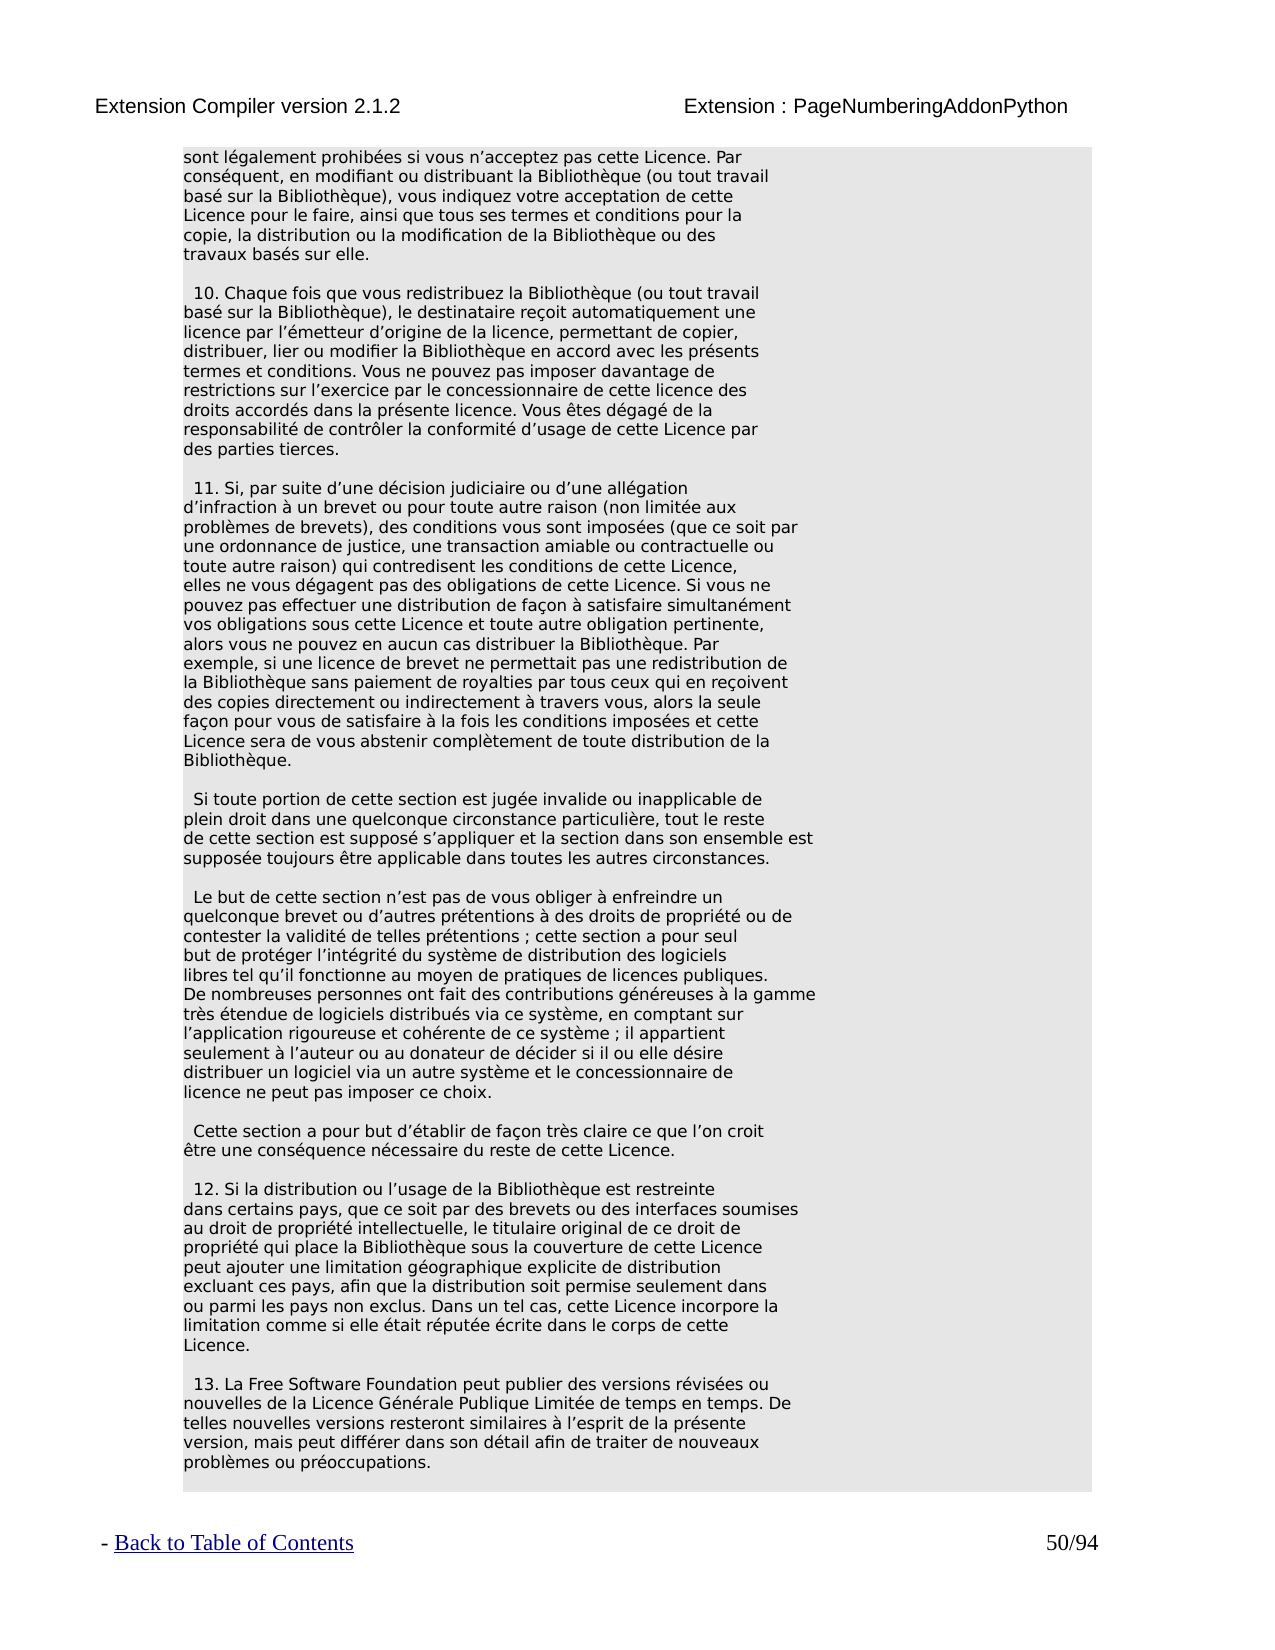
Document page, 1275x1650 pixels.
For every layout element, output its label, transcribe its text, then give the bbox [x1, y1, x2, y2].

text but de protéger l’intégrité du système de distribution des logiciels [183, 946, 1092, 966]
text Licence. [183, 1336, 1092, 1355]
text Si toute portion de cette section est jugée invalide ou inapplicable de [183, 790, 1092, 810]
text alors vous ne pouvez en aucun cas distribuer la Bibliothèque. Par [183, 634, 1092, 654]
text excluant ces pays, afin que la distribution soit permise seulement dans [183, 1277, 1092, 1297]
text 10. Chaque fois que vous redistribuez la Bibliothèque (ou tout travail [183, 284, 1092, 303]
text Licence sera de vous abstenir complètement de toute distribution de la [183, 732, 1092, 751]
text travaux basés sur elle. [183, 245, 1092, 264]
text version, mais peut différer dans son détail afin de traiter de nouveaux [183, 1433, 1092, 1453]
text basé sur la Bibliothèque), le destinataire reçoit automatiquement une [183, 303, 1092, 323]
text Cette section a pour but d’établir de façon très claire ce que l’on croit [183, 1121, 1092, 1141]
text toute autre raison) qui contredisent les conditions de cette Licence, [183, 557, 1092, 576]
text basé sur la Bibliothèque), vous indiquez votre acceptation de cette [183, 186, 1092, 206]
text une ordonnance de justice, une transaction amiable ou contractuelle ou [183, 537, 1092, 557]
text 13. La Free Software Foundation peut publier des versions révisées ou [183, 1375, 1092, 1394]
text exemple, si une licence de brevet ne permettait pas une redistribution de [183, 654, 1092, 673]
text Licence pour le faire, ainsi que tous ses termes et conditions pour la [183, 206, 1092, 225]
text très étendue de logiciels distribués via ce système, en comptant sur [183, 1004, 1092, 1024]
text Le but de cette section n’est pas de vous obliger à enfreindre un [183, 888, 1092, 907]
text pouvez pas effectuer une distribution de façon à satisfaire simultanément [183, 596, 1092, 615]
text distribuer, lier ou modifier la Bibliothèque en accord avec les présents [183, 342, 1092, 362]
text licence ne peut pas imposer ce choix. [183, 1082, 1092, 1102]
text distribuer un logiciel via un autre système et le concessionnaire de [183, 1063, 1092, 1082]
text 12. Si la distribution ou l’usage de la Bibliothèque est restreinte [183, 1180, 1092, 1199]
text quelconque brevet ou d’autres prétentions à des droits de propriété ou de [183, 907, 1092, 927]
text termes et conditions. Vous ne pouvez pas imposer davantage de [183, 362, 1092, 381]
text dans certains pays, que ce soit par des brevets ou des interfaces soumises [183, 1199, 1092, 1219]
text Bibliothèque. [183, 751, 1092, 771]
text conséquent, en modifiant ou distribuant la Bibliothèque (ou tout travail [183, 167, 1092, 186]
text au droit de propriété intellectuelle, le titulaire original de ce droit de [183, 1219, 1092, 1238]
text licence par l’émetteur d’origine de la licence, permettant de copier, [183, 323, 1092, 342]
text des parties tierces. [183, 440, 1092, 459]
text seulement à l’auteur ou au donateur de décider si il ou elle désire [183, 1043, 1092, 1063]
text restrictions sur l’exercice par le concessionnaire de cette licence des [183, 381, 1092, 401]
text telles nouvelles versions resteront similaires à l’esprit de la présente [183, 1414, 1092, 1433]
text contester la validité de telles prétentions ; cette section a pour seul [183, 927, 1092, 946]
text libres tel qu’il fonctionne au moyen de pratiques de licences publiques. [183, 966, 1092, 985]
text copie, la distribution ou la modification de la Bibliothèque ou des [183, 225, 1092, 245]
text De nombreuses personnes ont fait des contributions généreuses à la gamme [183, 985, 1092, 1004]
text vos obligations sous cette Licence et toute autre obligation pertinente, [183, 615, 1092, 634]
text elles ne vous dégagent pas des obligations de cette Licence. Si vous ne [183, 576, 1092, 596]
text problèmes de brevets), des conditions vous sont imposées (que ce soit par [183, 518, 1092, 537]
text de cette section est supposé s’appliquer et la section dans son ensemble est [183, 829, 1092, 849]
text droits accordés dans la présente licence. Vous êtes dégagé de la [183, 401, 1092, 420]
text d’infraction à un brevet ou pour toute autre raison (non limitée aux [183, 498, 1092, 518]
text limitation comme si elle était réputée écrite dans le corps de cette [183, 1316, 1092, 1336]
text supposée toujours être applicable dans toutes les autres circonstances. [183, 849, 1092, 868]
text sont légalement prohibées si vous n’acceptez pas cette Licence. Par [183, 147, 1092, 167]
text l’application rigoureuse et cohérente de ce système ; il appartient [183, 1024, 1092, 1043]
text 11. Si, par suite d’une décision judiciaire ou d’une allégation [183, 479, 1092, 498]
text ou parmi les pays non exclus. Dans un tel cas, cette Licence incorpore la [183, 1297, 1092, 1316]
text plein droit dans une quelconque circonstance particulière, tout le reste [183, 810, 1092, 829]
text la Bibliothèque sans paiement de royalties par tous ceux qui en reçoivent [183, 673, 1092, 693]
text nouvelles de la Licence Générale Publique Limitée de temps en temps. De [183, 1394, 1092, 1414]
text propriété qui place la Bibliothèque sous la couverture de cette Licence [183, 1238, 1092, 1258]
text problèmes ou préoccupations. [183, 1453, 1092, 1472]
text responsabilité de contrôler la conformité d’usage de cette Licence par [183, 420, 1092, 440]
text peut ajouter une limitation géographique explicite de distribution [183, 1258, 1092, 1277]
text être une conséquence nécessaire du reste de cette Licence. [183, 1141, 1092, 1160]
text façon pour vous de satisfaire à la fois les conditions imposées et cette [183, 712, 1092, 732]
text des copies directement ou indirectement à travers vous, alors la seule [183, 693, 1092, 712]
